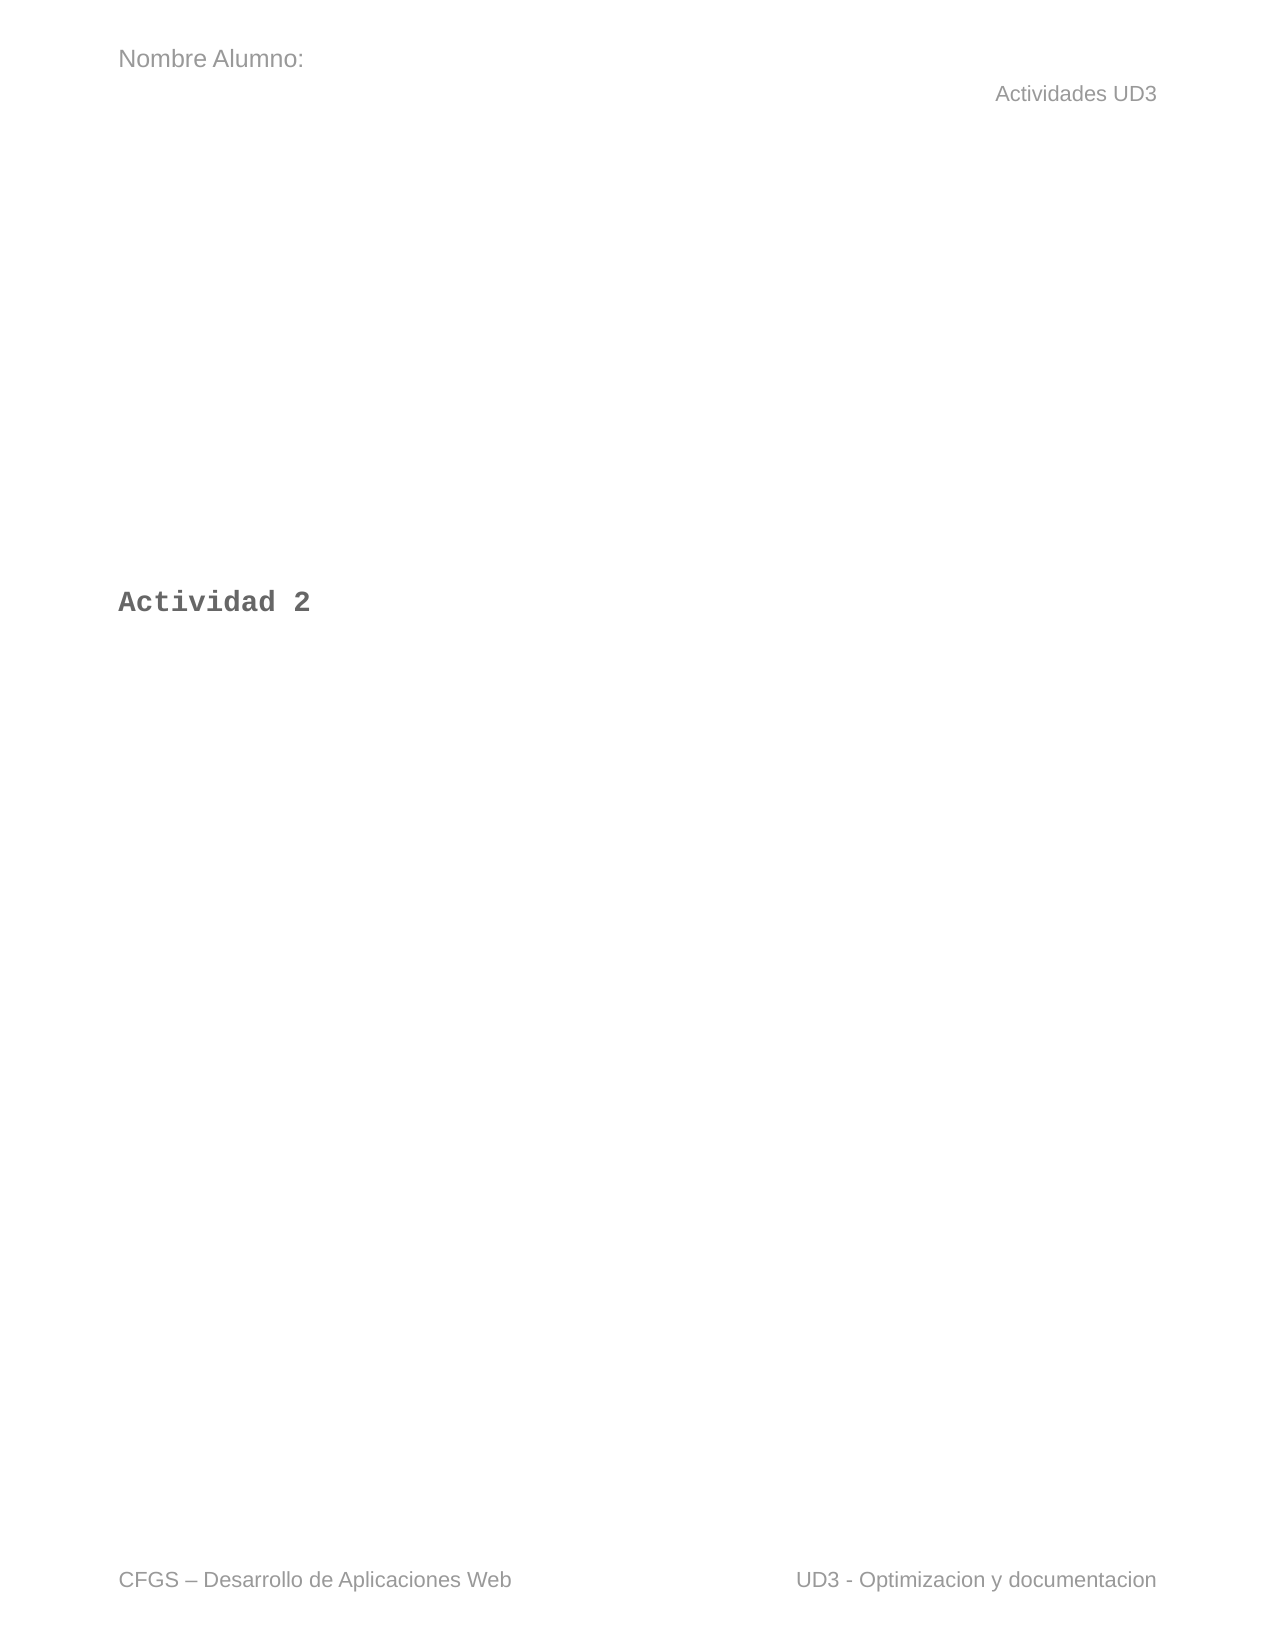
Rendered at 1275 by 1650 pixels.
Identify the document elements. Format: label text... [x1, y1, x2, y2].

subtitle Actividad 2 [118, 587, 1157, 620]
